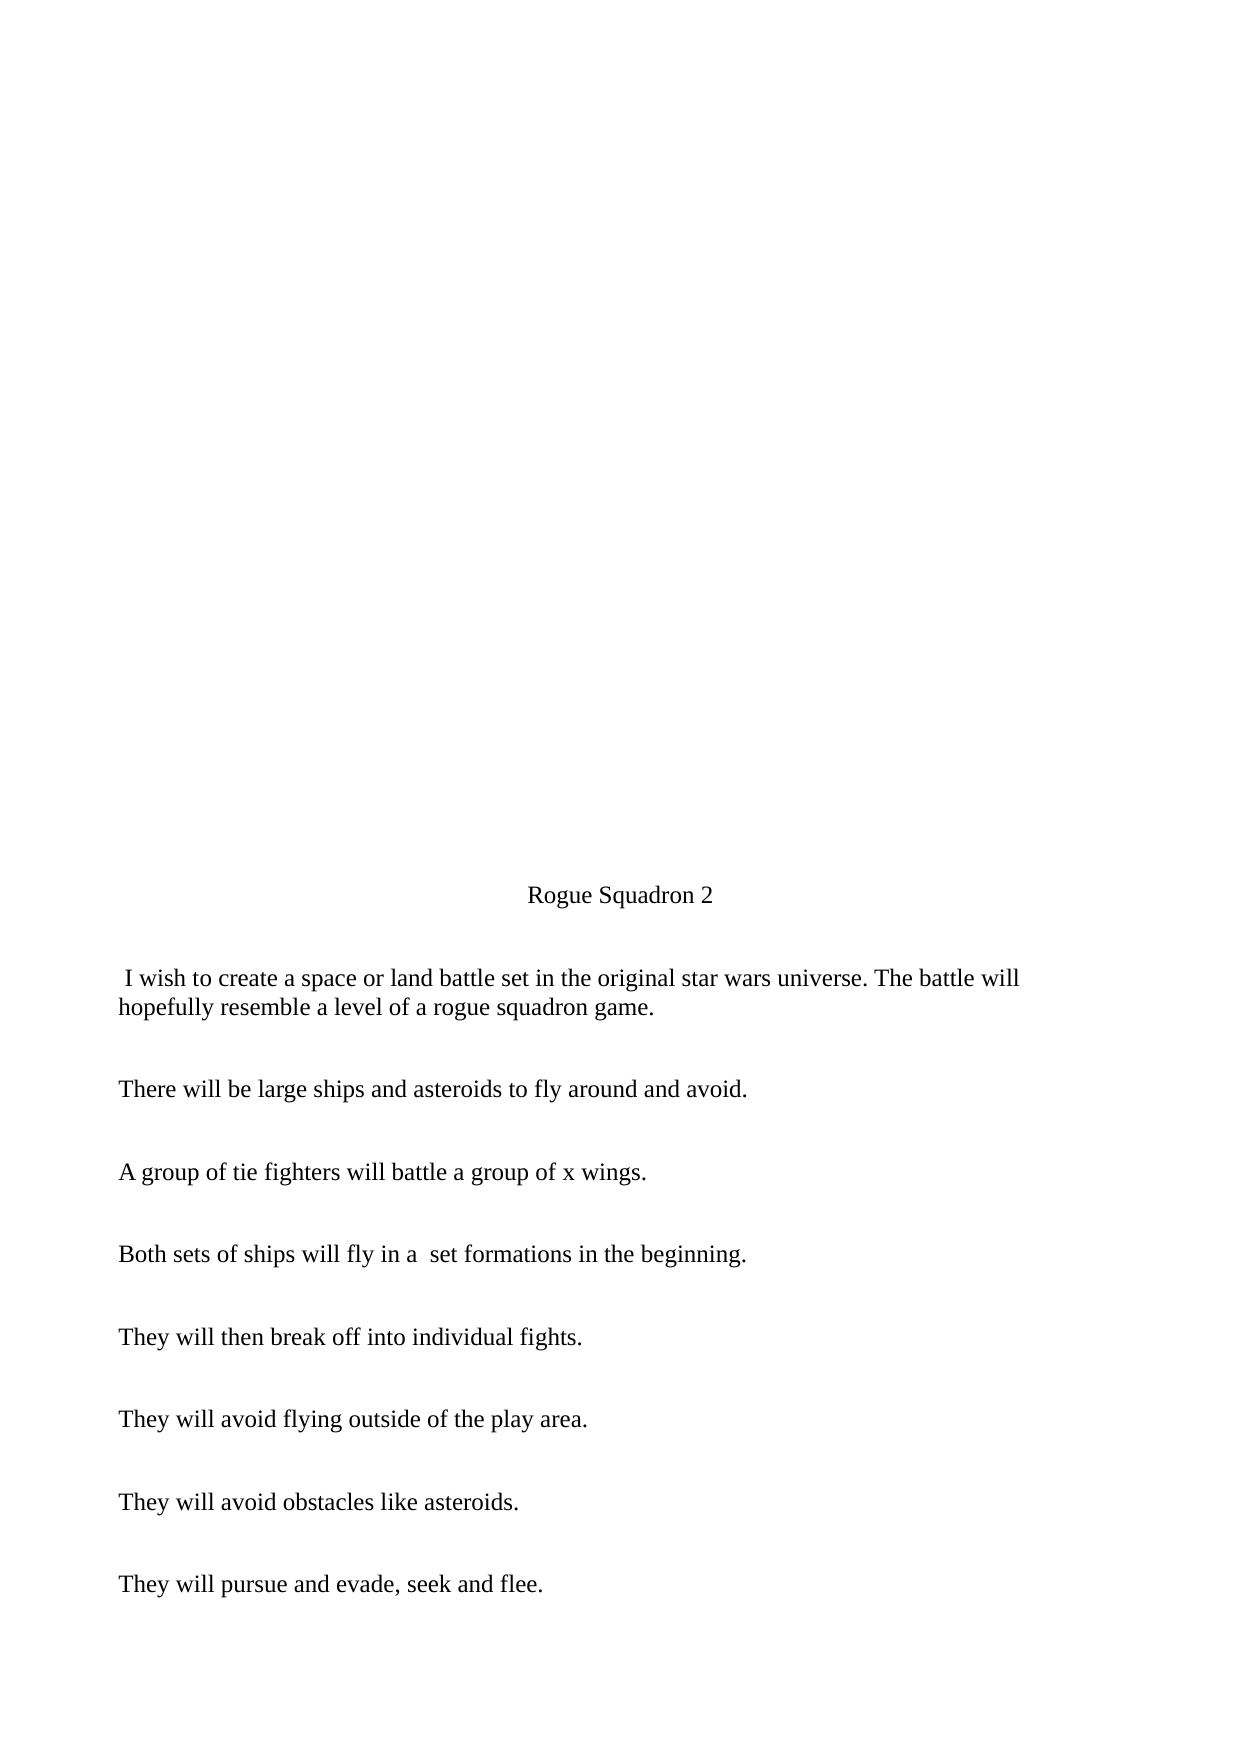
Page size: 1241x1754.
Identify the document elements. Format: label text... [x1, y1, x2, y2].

text They will then break off into individual fights. [118, 1322, 1122, 1351]
text They will avoid flying outside of the play area. [118, 1404, 1122, 1433]
text They will avoid obstacles like asteroids. [118, 1487, 1122, 1516]
text A group of tie fighters will battle a group of x wings. [118, 1157, 1122, 1186]
text There will be large ships and asteroids to fly around and avoid. [118, 1074, 1122, 1103]
text They will pursue and evade, seek and flee. [118, 1569, 1122, 1598]
text Both sets of ships will fly in a set formations in the beginning. [118, 1239, 1122, 1268]
text I wish to create a space or land battle set in the original star wars universe. The battle will hopefully resemble a level of a rogue squadron game. [118, 963, 1122, 1021]
text Rogue Squadron 2 [118, 881, 1122, 909]
